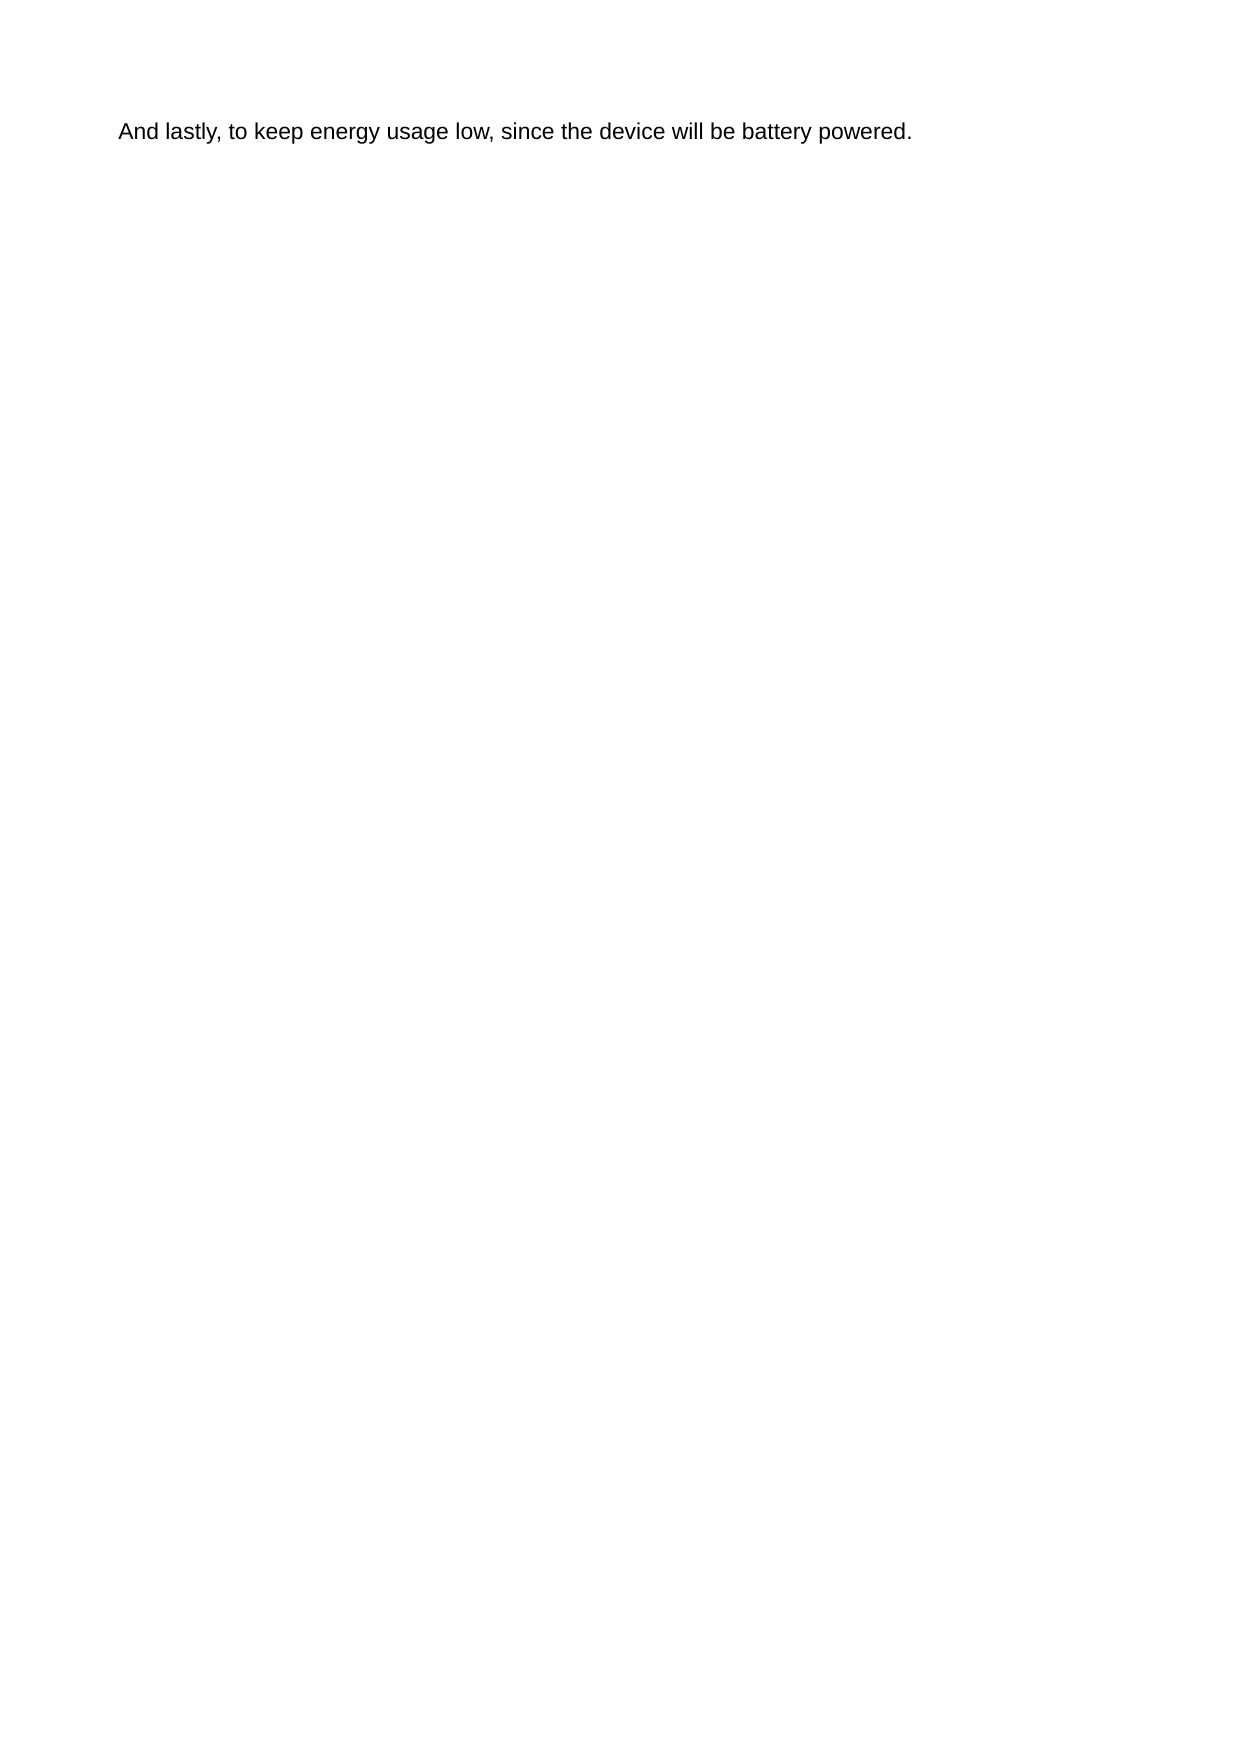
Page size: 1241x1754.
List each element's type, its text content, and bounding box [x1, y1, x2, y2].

text And lastly, to keep energy usage low, since the device will be battery powered. [118, 118, 1122, 144]
